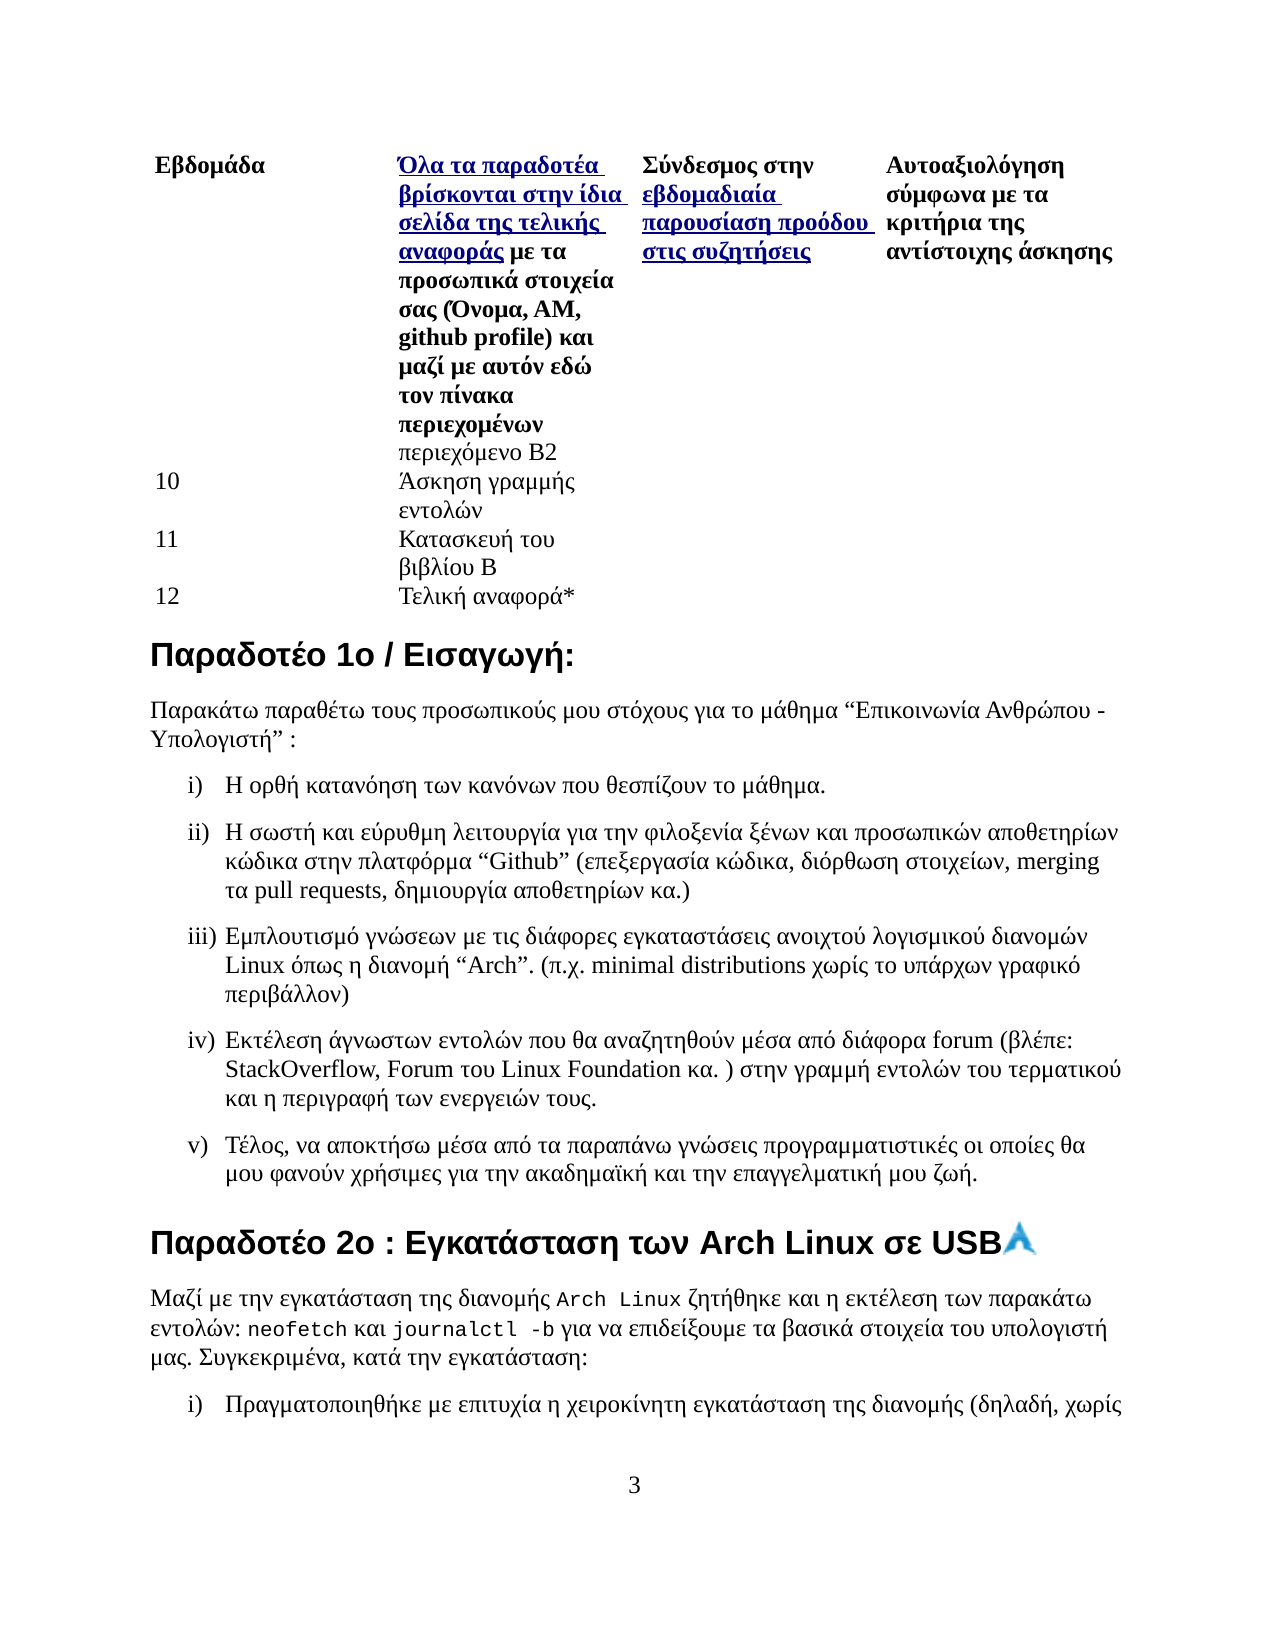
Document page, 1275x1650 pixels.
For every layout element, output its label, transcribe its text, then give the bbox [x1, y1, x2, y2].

list Εκτέλεση άγνωστων εντολών που θα αναζητηθούν μέσα από διάφορα forum (βλέπε: StackOverflow, Forum του Linux Foundation κα. ) στην γραμμή εντολών του τερματικού και η περιγραφή των ενεργειών τους. [187, 1026, 1125, 1112]
text Μαζί με την εγκατάσταση της διανομής Arch Linux ζητήθηκε και η εκτέλεση των παρακάτω εντολών: neofetch και journalctl -b για να επιδείξουμε τα βασικά στοιχεία του υπολογιστή μας. Συγκεκριμένα, κατά την εγκατάσταση: [150, 1283, 1125, 1371]
table_cell [881, 581, 1125, 610]
table_cell [638, 438, 881, 466]
table_cell [881, 524, 1125, 581]
table_cell [638, 581, 881, 610]
list Εμπλουτισμό γνώσεων με τις διάφορες εγκαταστάσεις ανοιχτού λογισμικού διανομών Linux όπως η διανομή “Arch”. (π.χ. minimal distributions χωρίς το υπάρχων γραφικό περιβάλλον) [187, 921, 1125, 1008]
table_header Αυτοαξιολόγηση σύμφωνα με τα κριτήρια της αντίστοιχης άσκησης [881, 150, 1125, 437]
table_cell [150, 438, 394, 466]
table_cell 12 [150, 581, 394, 610]
table_cell [638, 524, 881, 581]
subtitle Παραδοτέο 2ο : Εγκατάσταση των Arch Linux σε USB [150, 1221, 1125, 1262]
text Παρακάτω παραθέτω τους προσωπικούς μου στόχους για το μάθημα “Επικοινωνία Ανθρώπου - Υπολογιστή” : [150, 695, 1125, 753]
list Η σωστή και εύρυθμη λειτουργία για την φιλοξενία ξένων και προσωπικών αποθετηρίων κώδικα στην πλατφόρμα “Github” (επεξεργασία κώδικα, διόρθωση στοιχείων, merging τα pull requests, δημιουργία αποθετηρίων κα.) [187, 817, 1125, 903]
table_cell [881, 438, 1125, 466]
list Τέλος, να αποκτήσω μέσα από τα παραπάνω γνώσεις προγραμματιστικές οι οποίες θα μου φανούν χρήσιμες για την ακαδημαϊκή και την επαγγελματική μου ζωή. [187, 1130, 1125, 1187]
picture [1003, 1221, 1037, 1255]
table_cell [638, 466, 881, 524]
table_header Εβδομάδα [150, 150, 394, 437]
table_header Όλα τα παραδοτέα βρίσκονται στην ίδια σελίδα της τελικής αναφοράς με τα προσωπικά στοιχεία σας (Όνομα, ΑΜ, github profile) και μαζί με αυτόν εδώ τον πίνακα περιεχομένων [394, 150, 637, 437]
table_cell Κατασκευή του βιβλίου Β [394, 524, 637, 581]
table_cell [881, 466, 1125, 524]
list Πραγματοποιηθήκε με επιτυχία η χειροκίνητη εγκατάσταση της διανομής (δηλαδή, χωρίς [187, 1389, 1125, 1418]
table_cell Τελική αναφορά* [394, 581, 637, 610]
list Η ορθή κατανόηση των κανόνων που θεσπίζουν το μάθημα. [187, 771, 1125, 799]
table_cell 11 [150, 524, 394, 581]
table_cell Άσκηση γραμμής εντολών [394, 466, 637, 524]
subtitle Παραδοτέο 1ο / Εισαγωγή: [150, 635, 1125, 674]
table_cell 10 [150, 466, 394, 524]
table_cell περιεχόμενο B2 [394, 438, 637, 466]
table_header Σύνδεσμος στην εβδομαδιαία παρουσίαση προόδου στις συζητήσεις [638, 150, 881, 437]
